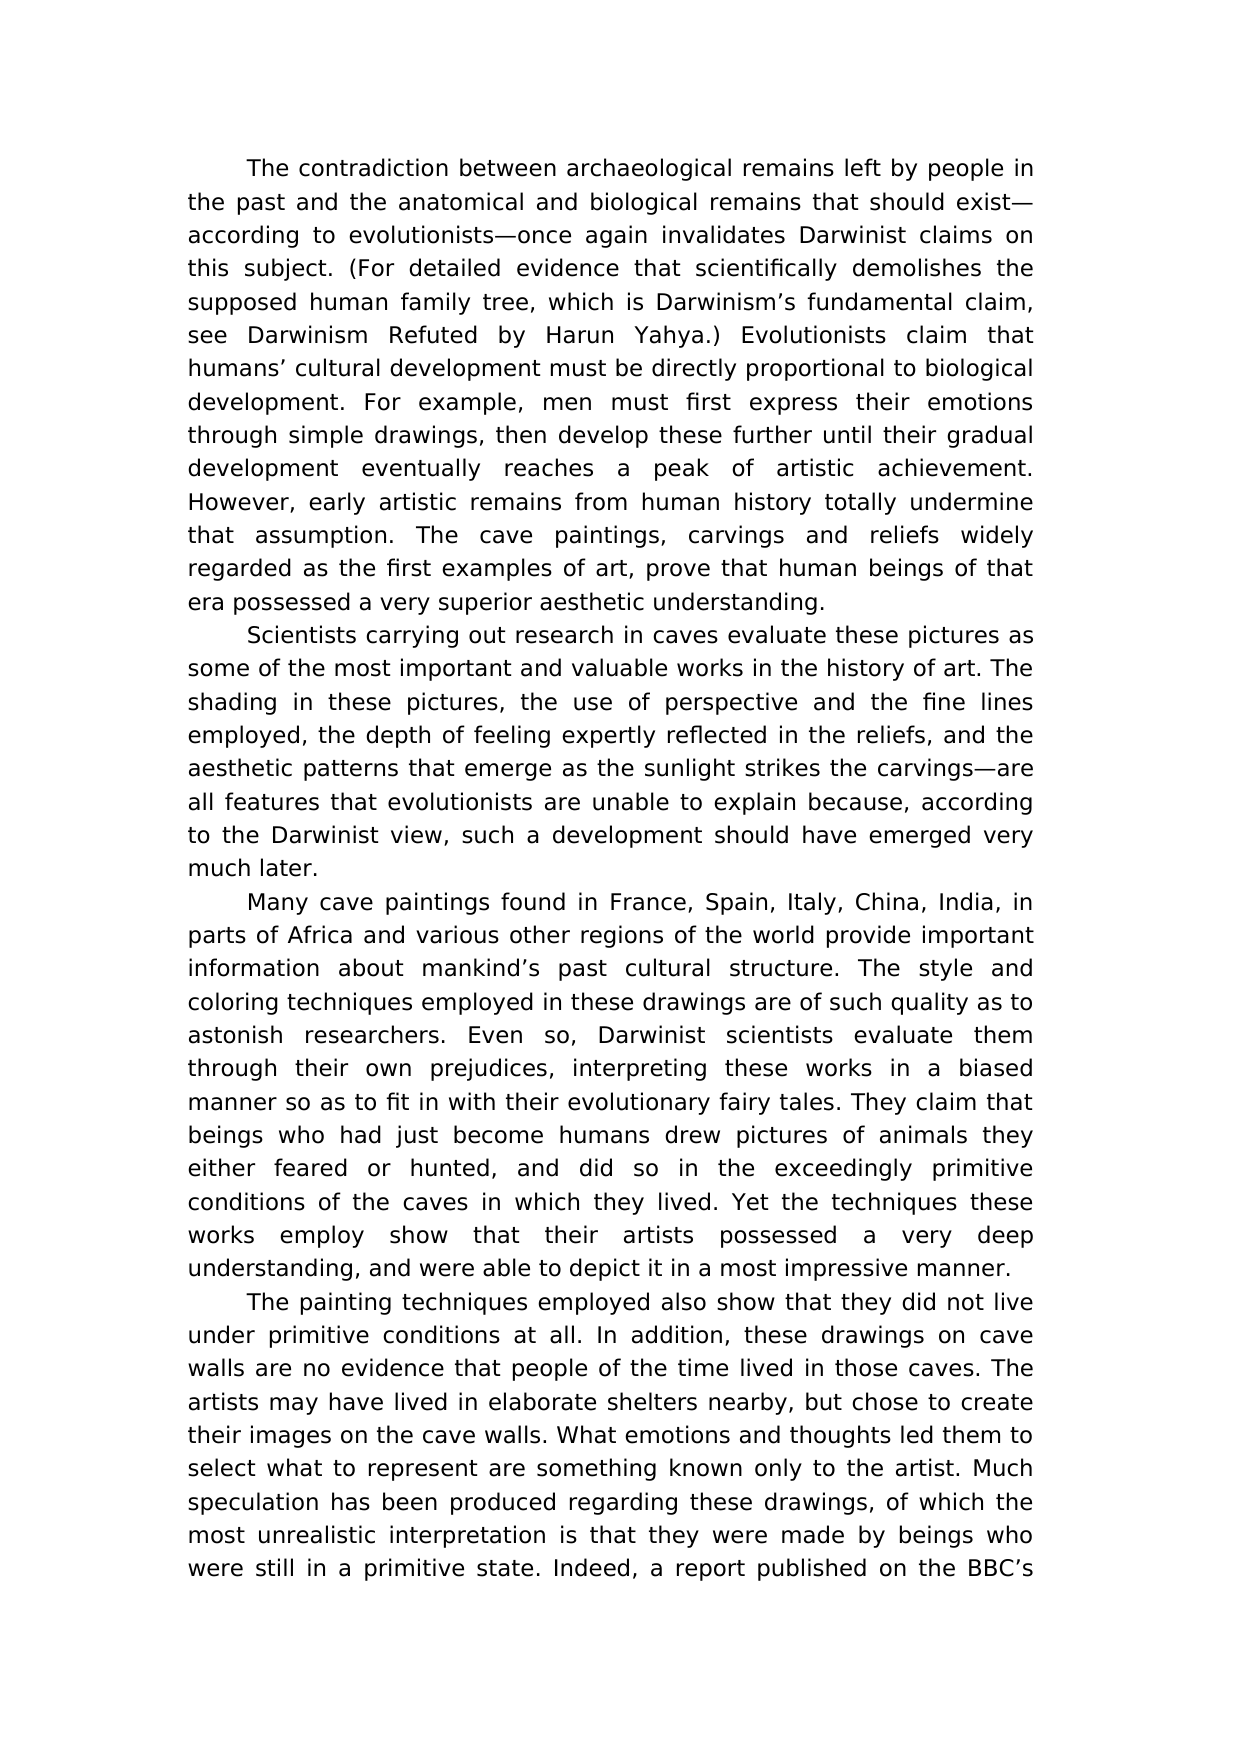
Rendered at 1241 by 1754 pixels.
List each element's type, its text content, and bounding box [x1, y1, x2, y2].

text Scientists carrying out research in caves evaluate these pictures as some of the most important and valuable works in the history of art. The shading in these pictures, the use of perspective and the fine lines employed, the depth of feeling expertly reflected in the reliefs, and the aesthetic patterns that emerge as the sunlight strikes the carvings—are all features that evolutionists are unable to explain because, according to the Darwinist view, such a development should have emerged very much later. [187, 617, 1035, 883]
text The contradiction between archaeological remains left by people in the past and the anatomical and biological remains that should exist—according to evolutionists—once again invalidates Darwinist claims on this subject. (For detailed evidence that scientifically demolishes the supposed human family tree, which is Darwinism’s fundamental claim, see Darwinism Refuted by Harun Yahya.) Evolutionists claim that humans’ cultural development must be directly proportional to biological development. For example, men must first express their emotions through simple drawings, then develop these further until their gradual development eventually reaches a peak of artistic achievement. However, early artistic remains from human history totally undermine that assumption. The cave paintings, carvings and reliefs widely regarded as the first examples of art, prove that human beings of that era possessed a very superior aesthetic understanding. [187, 150, 1035, 617]
text Many cave paintings found in France, Spain, Italy, China, India, in parts of Africa and various other regions of the world provide important information about mankind’s past cultural structure. The style and coloring techniques employed in these drawings are of such quality as to astonish researchers. Even so, Darwinist scientists evaluate them through their own prejudices, interpreting these works in a biased manner so as to fit in with their evolutionary fairy tales. They claim that beings who had just become humans drew pictures of animals they either feared or hunted, and did so in the exceedingly primitive conditions of the caves in which they lived. Yet the techniques these works employ show that their artists possessed a very deep understanding, and were able to depict it in a most impressive manner. [187, 883, 1035, 1283]
text The painting techniques employed also show that they did not live under primitive conditions at all. In addition, these drawings on cave walls are no evidence that people of the time lived in those caves. The artists may have lived in elaborate shelters nearby, but chose to create their images on the cave walls. What emotions and thoughts led them to select what to represent are something known only to the artist. Much speculation has been produced regarding these drawings, of which the most unrealistic interpretation is that they were made by beings who were still in a primitive state. Indeed, a report published on the BBC’s [187, 1283, 1035, 1583]
